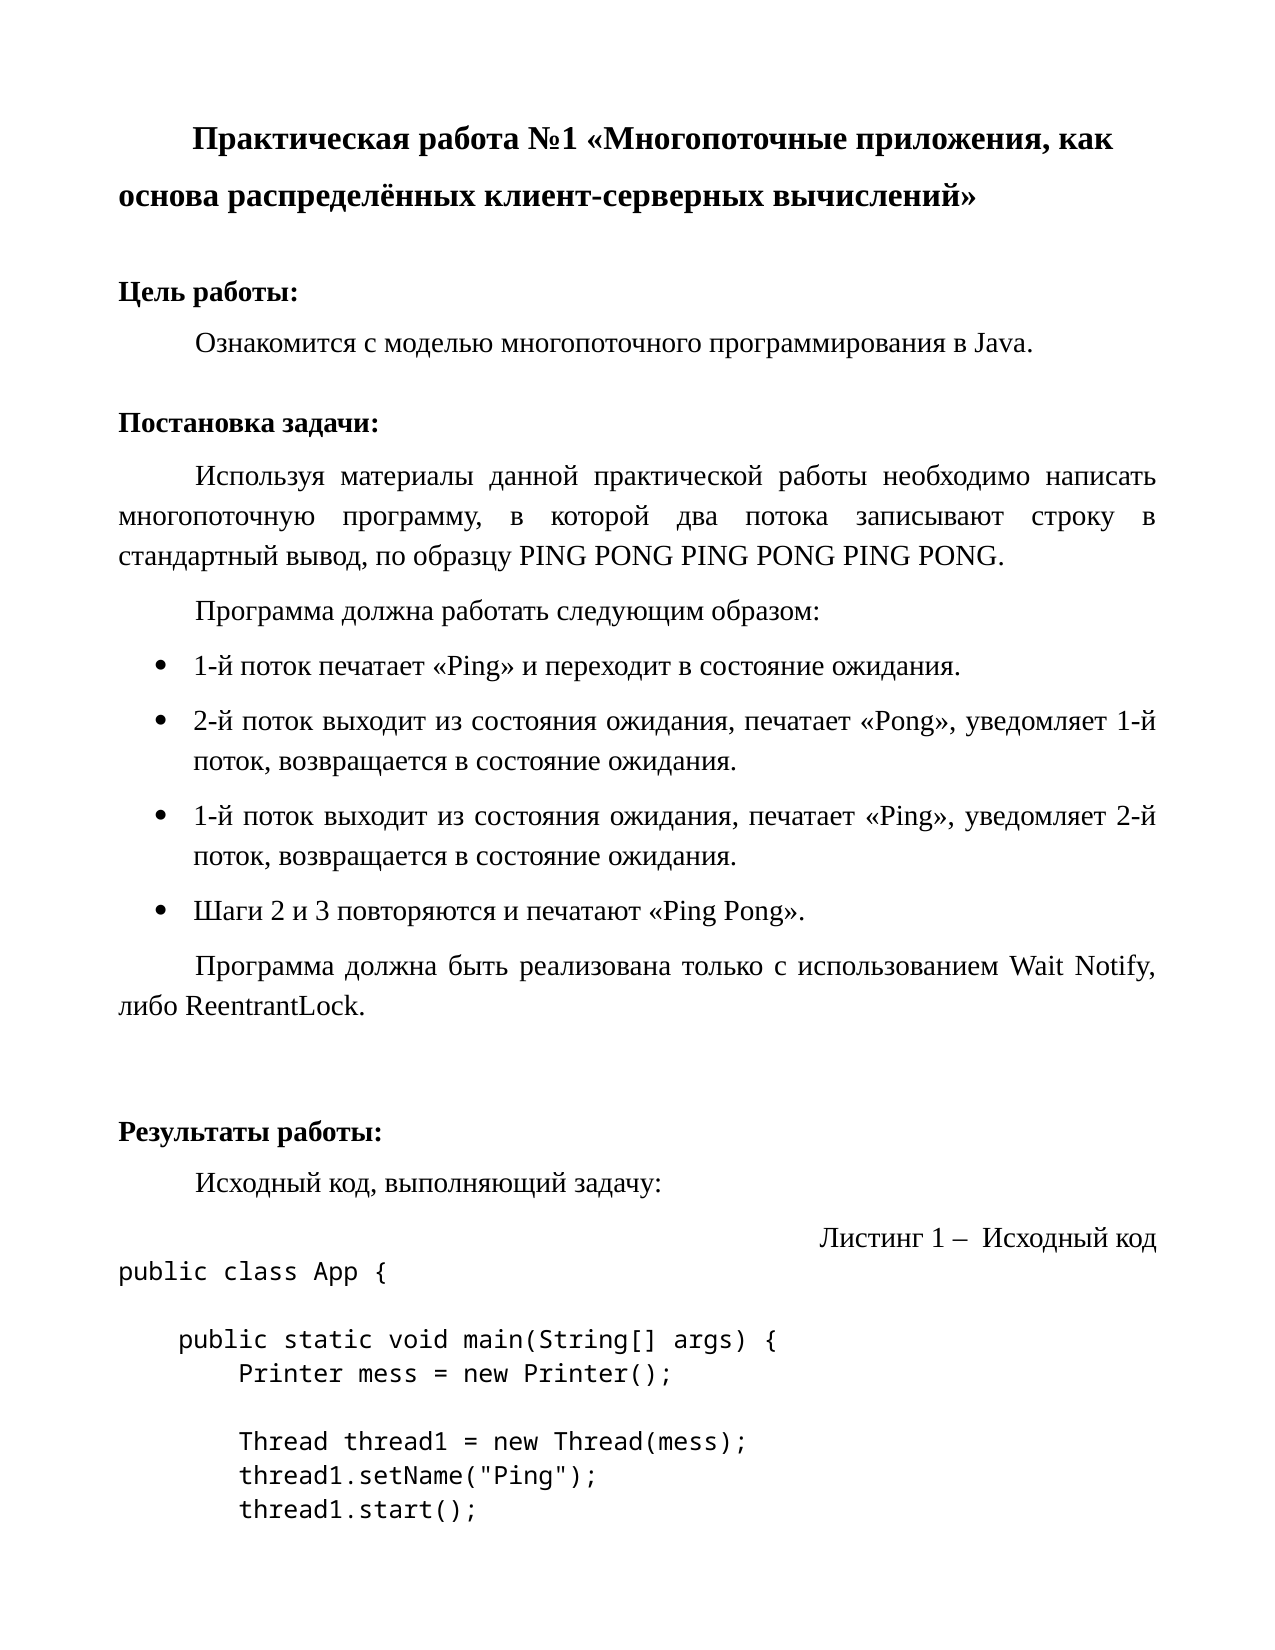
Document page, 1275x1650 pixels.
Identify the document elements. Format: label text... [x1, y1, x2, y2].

subtitle Практическая работа №1 «Многопоточные приложения, как основа распределённых клиент-серверных вычислений» [118, 118, 1157, 214]
text public static void main(String[] args) { [118, 1321, 1157, 1356]
list Шаги 2 и 3 повторяются и печатают «Ping Pong». [156, 893, 1157, 927]
subtitle Цель работы: [118, 274, 1157, 308]
text Ознакомится с моделью многопоточного программирования в Java. [118, 326, 1157, 359]
subtitle Постановка задачи: [118, 401, 1157, 439]
text thread1.start(); [118, 1492, 1157, 1526]
subtitle Результаты работы: [118, 1114, 1157, 1147]
text Исходный код, выполняющий задачу: [118, 1165, 1157, 1198]
list 2-й поток выходит из состояния ожидания, печатает «Pоng», уведомляет 1-й поток, возвращается в состояние ожидания. [156, 703, 1157, 777]
text Thread thread1 = new Thread(mess); [118, 1424, 1157, 1458]
text public class App { [118, 1253, 1157, 1287]
text Листинг 1 – Исходный код [118, 1220, 1157, 1253]
text Программа должна быть реализована только с использованием Wait Notify, либо ReentrantLock. [118, 948, 1157, 1022]
text Программа должна работать следующим образом: [118, 593, 1157, 627]
list 1-й поток выходит из состояния ожидания, печатает «Ping», уведомляет 2-й поток, возвращается в состояние ожидания. [156, 798, 1157, 872]
text Используя материалы данной практической работы необходимо написать многопоточную программу, в которой два потока записывают строку в стандартный вывод, по образцу PING PONG PING PONG PING PONG. [118, 458, 1157, 572]
text thread1.setName("Ping"); [118, 1458, 1157, 1492]
text Printer mess = new Printer(); [118, 1356, 1157, 1389]
list 1-й поток печатает «Ping» и переходит в состояние ожидания. [156, 648, 1157, 681]
